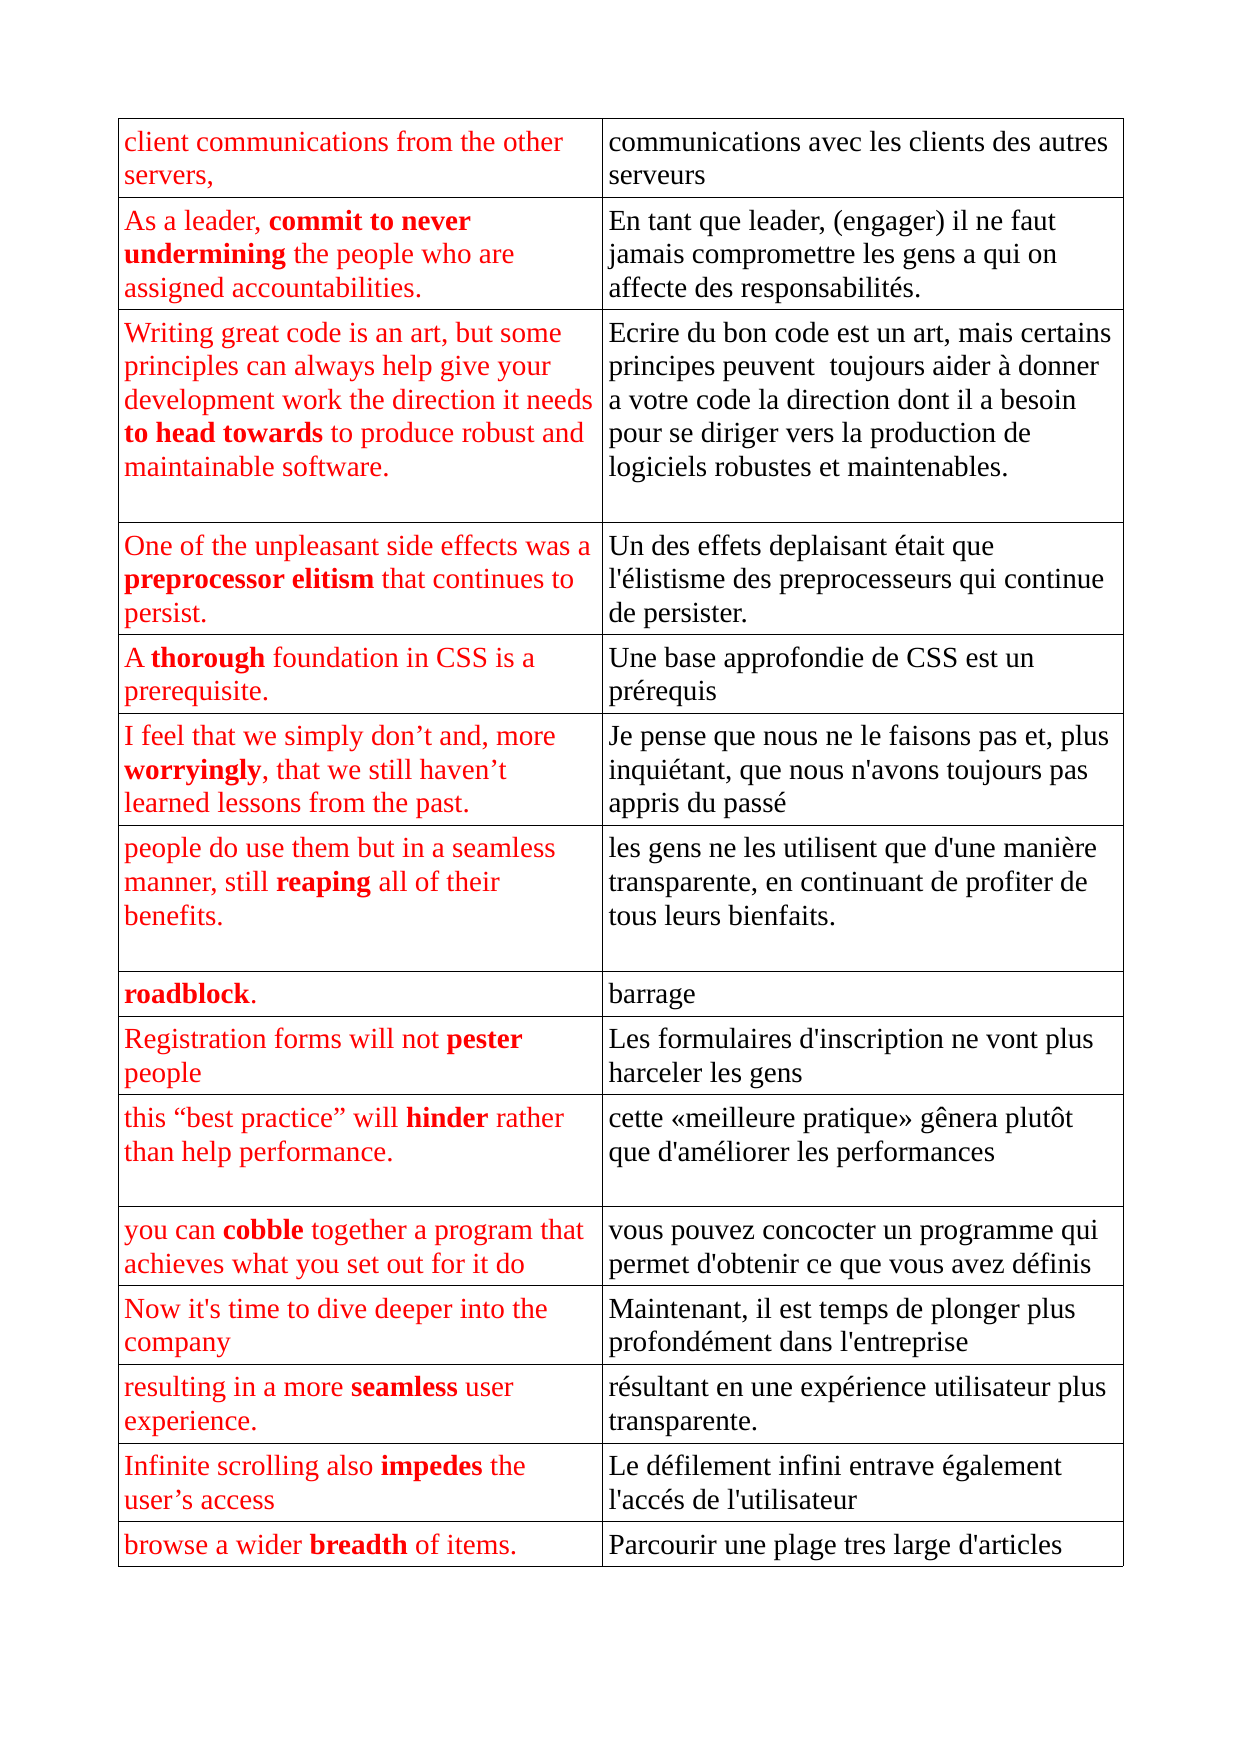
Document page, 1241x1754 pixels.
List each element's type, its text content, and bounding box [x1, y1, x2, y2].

table_cell Je pense que nous ne le faisons pas et, plus inquiétant, que nous n'avons toujours pas appris du passé [603, 714, 1123, 825]
table_cell roadblock. [119, 972, 602, 1016]
table_cell Les formulaires d'inscription ne vont plus harceler les gens [603, 1017, 1123, 1094]
table_cell communications avec les clients des autres serveurs [603, 119, 1123, 197]
table_cell A thorough foundation in CSS is a prerequisite. [119, 635, 602, 713]
table_cell you can cobble together a program that achieves what you set out for it do [119, 1207, 602, 1285]
table_cell Ecrire du bon code est un art, mais certains principes peuvent toujours aider à donner a votre code la direction dont il a besoin pour se diriger vers la production de logiciels robustes et maintenables. [603, 310, 1123, 522]
table_cell Parcourir une plage tres large d'articles [603, 1522, 1123, 1566]
table_cell Registration forms will not pester people [119, 1017, 602, 1094]
table_cell browse a wider breadth of items. [119, 1522, 602, 1566]
table_cell Un des effets deplaisant était que l'élistisme des preprocesseurs qui continue de persister. [603, 523, 1123, 634]
table_cell this “best practice” will hinder rather than help performance. [119, 1095, 602, 1206]
table_cell barrage [603, 972, 1123, 1016]
table_cell Maintenant, il est temps de plonger plus profondément dans l'entreprise [603, 1286, 1123, 1364]
table_cell Now it's time to dive deeper into the company [119, 1286, 602, 1364]
table_cell cette «meilleure pratique» gênera plutôt que d'améliorer les performances [603, 1095, 1123, 1206]
table_cell One of the unpleasant side effects was a preprocessor elitism that continues to persist. [119, 523, 602, 634]
table_cell Le défilement infini entrave également l'accés de l'utilisateur [603, 1444, 1123, 1521]
table_cell Une base approfondie de CSS est un prérequis [603, 635, 1123, 713]
table_cell les gens ne les utilisent que d'une manière transparente, en continuant de profiter de tous leurs bienfaits. [603, 826, 1123, 971]
table_cell people do use them but in a seamless manner, still reaping all of their benefits. [119, 826, 602, 971]
table_cell As a leader, commit to never undermining the people who are assigned accountabilities. [119, 198, 602, 309]
table_cell Infinite scrolling also impedes the user’s access [119, 1444, 602, 1521]
table_cell En tant que leader, (engager) il ne faut jamais compromettre les gens a qui on affecte des responsabilités. [603, 198, 1123, 309]
table_cell résultant en une expérience utilisateur plus transparente. [603, 1365, 1123, 1442]
table_cell client communications from the other servers, [119, 119, 602, 197]
table_cell resulting in a more seamless user experience. [119, 1365, 602, 1442]
table_cell vous pouvez concocter un programme qui permet d'obtenir ce que vous avez définis [603, 1207, 1123, 1285]
table_cell Writing great code is an art, but some principles can always help give your development work the direction it needs to head towards to produce robust and maintainable software. [119, 310, 602, 522]
table_cell I feel that we simply don’t and, more worryingly, that we still haven’t learned lessons from the past. [119, 714, 602, 825]
